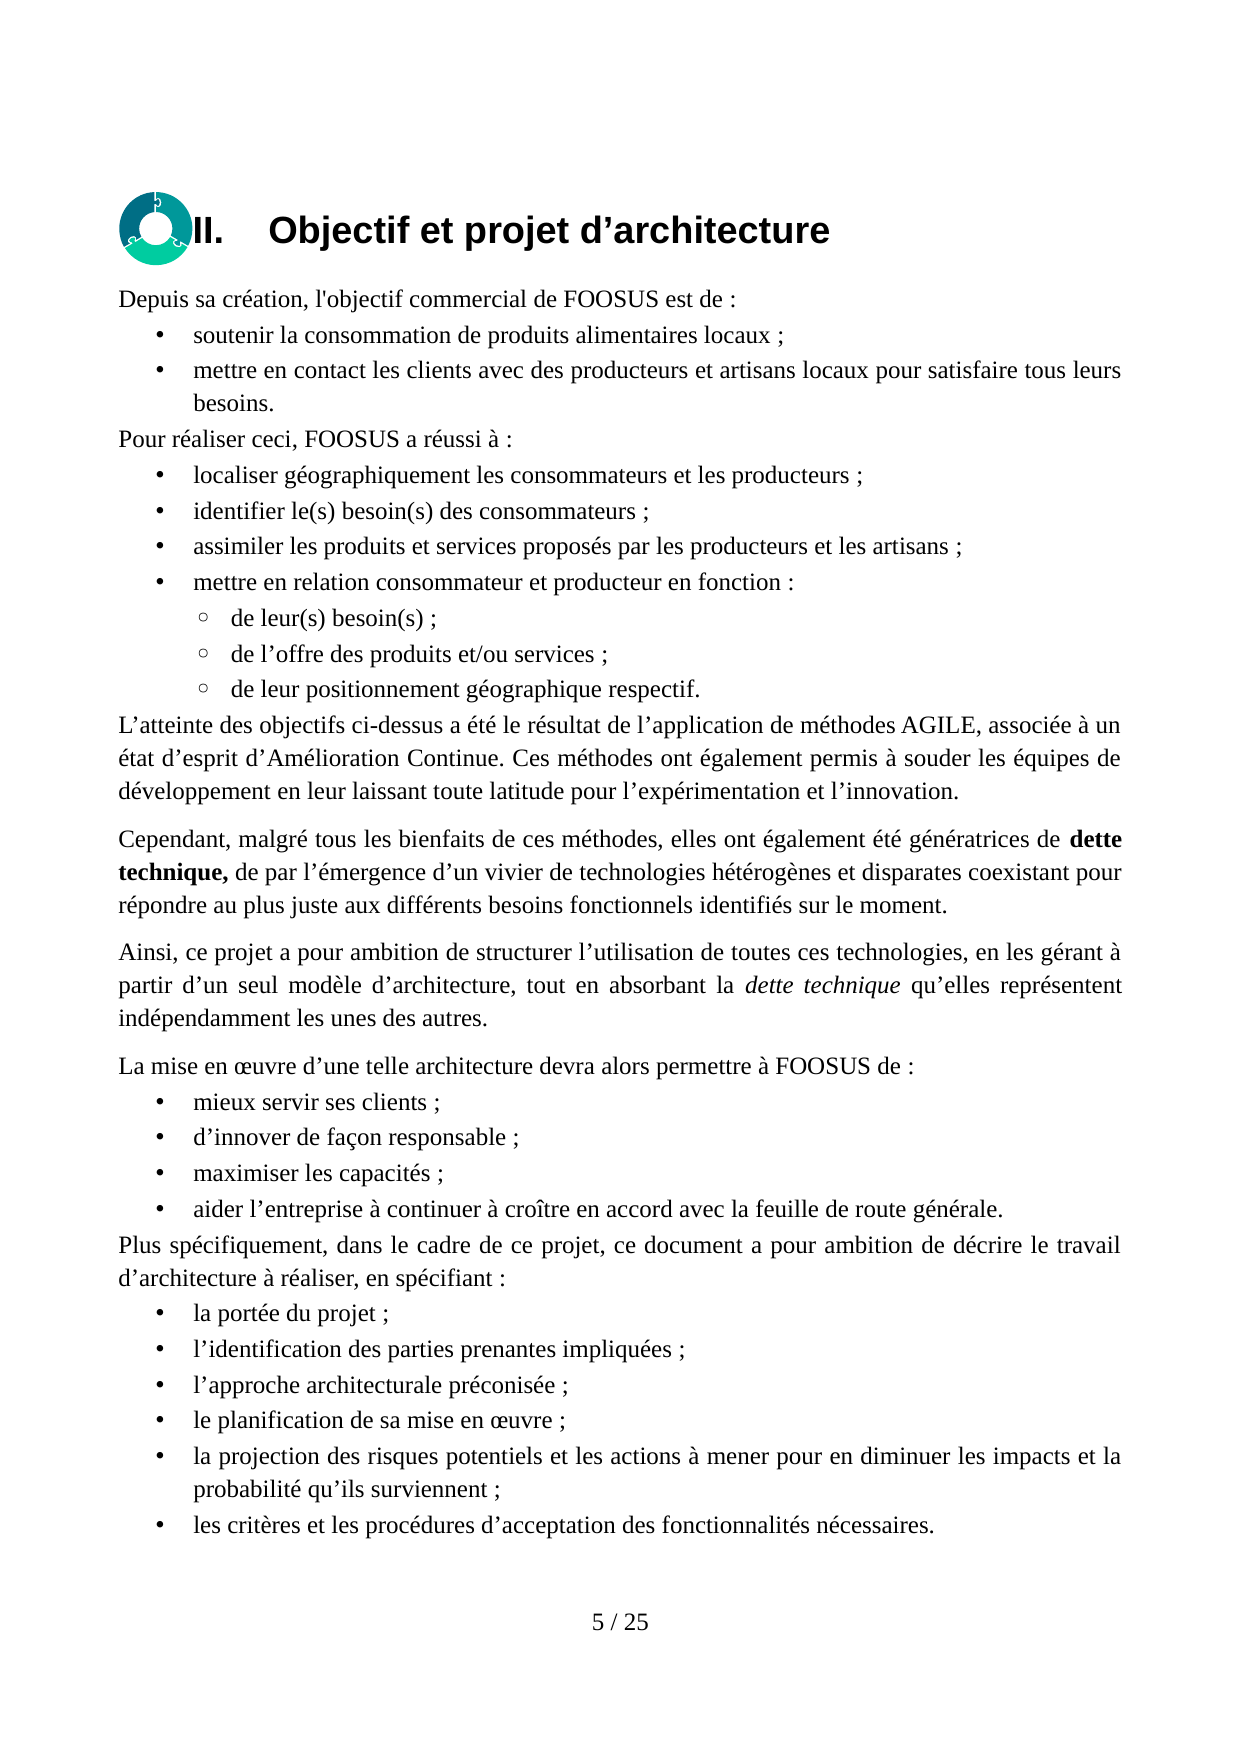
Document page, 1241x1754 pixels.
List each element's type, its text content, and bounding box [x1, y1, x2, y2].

list de leur positionnement géographique respectif. [193, 674, 1122, 703]
list la projection des risques potentiels et les actions à mener pour en diminuer les impacts et la probabilité qu’ils surviennent ; [156, 1441, 1122, 1503]
list de leur(s) besoin(s) ; [193, 603, 1122, 632]
list assimiler les produits et services proposés par les producteurs et les artisans ; [156, 531, 1122, 560]
list d’innover de façon responsable ; [156, 1122, 1122, 1151]
text Plus spécifiquement, dans le cadre de ce projet, ce document a pour ambition de décrire le travail d’architecture à réaliser, en spécifiant : [118, 1230, 1122, 1291]
list l’approche architecturale préconisée ; [156, 1370, 1122, 1399]
text Ainsi, ce projet a pour ambition de structurer l’utilisation de toutes ces technologies, en les gérant à partir d’un seul modèle d’architecture, tout en absorbant la dette technique qu’elles représentent indépendamment les unes des autres. [118, 937, 1122, 1032]
list la portée du projet ; [156, 1298, 1122, 1327]
list mettre en contact les clients avec des producteurs et artisans locaux pour satisfaire tous leurs besoins. [156, 356, 1122, 417]
list mieux servir ses clients ; [156, 1087, 1122, 1116]
list le planification de sa mise en œuvre ; [156, 1406, 1122, 1434]
list identifier le(s) besoin(s) des consommateurs ; [156, 496, 1122, 524]
text L’atteinte des objectifs ci-dessus a été le résultat de l’application de méthodes AGILE, associée à un état d’esprit d’Amélioration Continue. Ces méthodes ont également permis à souder les équipes de développement en leur laissant toute latitude pour l’expérimentation et l’innovation. [118, 710, 1122, 805]
list l’identification des parties prenantes impliquées ; [156, 1334, 1122, 1363]
list les critères et les procédures d’acceptation des fonctionnalités nécessaires. [156, 1510, 1122, 1539]
subtitle [140, 207, 172, 245]
list de l’offre des produits et/ou services ; [193, 639, 1122, 667]
list soutenir la consommation de produits alimentaires locaux ; [156, 320, 1122, 348]
list aider l’entreprise à continuer à croître en accord avec la feuille de route générale. [156, 1194, 1122, 1223]
text Pour réaliser ceci, FOOSUS a réussi à : [118, 424, 1122, 453]
text La mise en œuvre d’une telle architecture devra alors permettre à FOOSUS de : [118, 1051, 1122, 1080]
subtitle Objectif et projet d’architecture [186, 207, 1122, 251]
text Cependant, malgré tous les bienfaits de ces méthodes, elles ont également été génératrices de dette technique, de par l’émergence d’un vivier de technologies hétérogènes et disparates coexistant pour répondre au plus juste aux différents besoins fonctionnels identifiés sur le moment. [118, 824, 1122, 918]
list maximiser les capacités ; [156, 1158, 1122, 1187]
list localiser géographiquement les consommateurs et les producteurs ; [156, 460, 1122, 489]
list mettre en relation consommateur et producteur en fonction : [156, 567, 1122, 596]
text Depuis sa création, l'objectif commercial de FOOSUS est de : [118, 284, 1122, 313]
